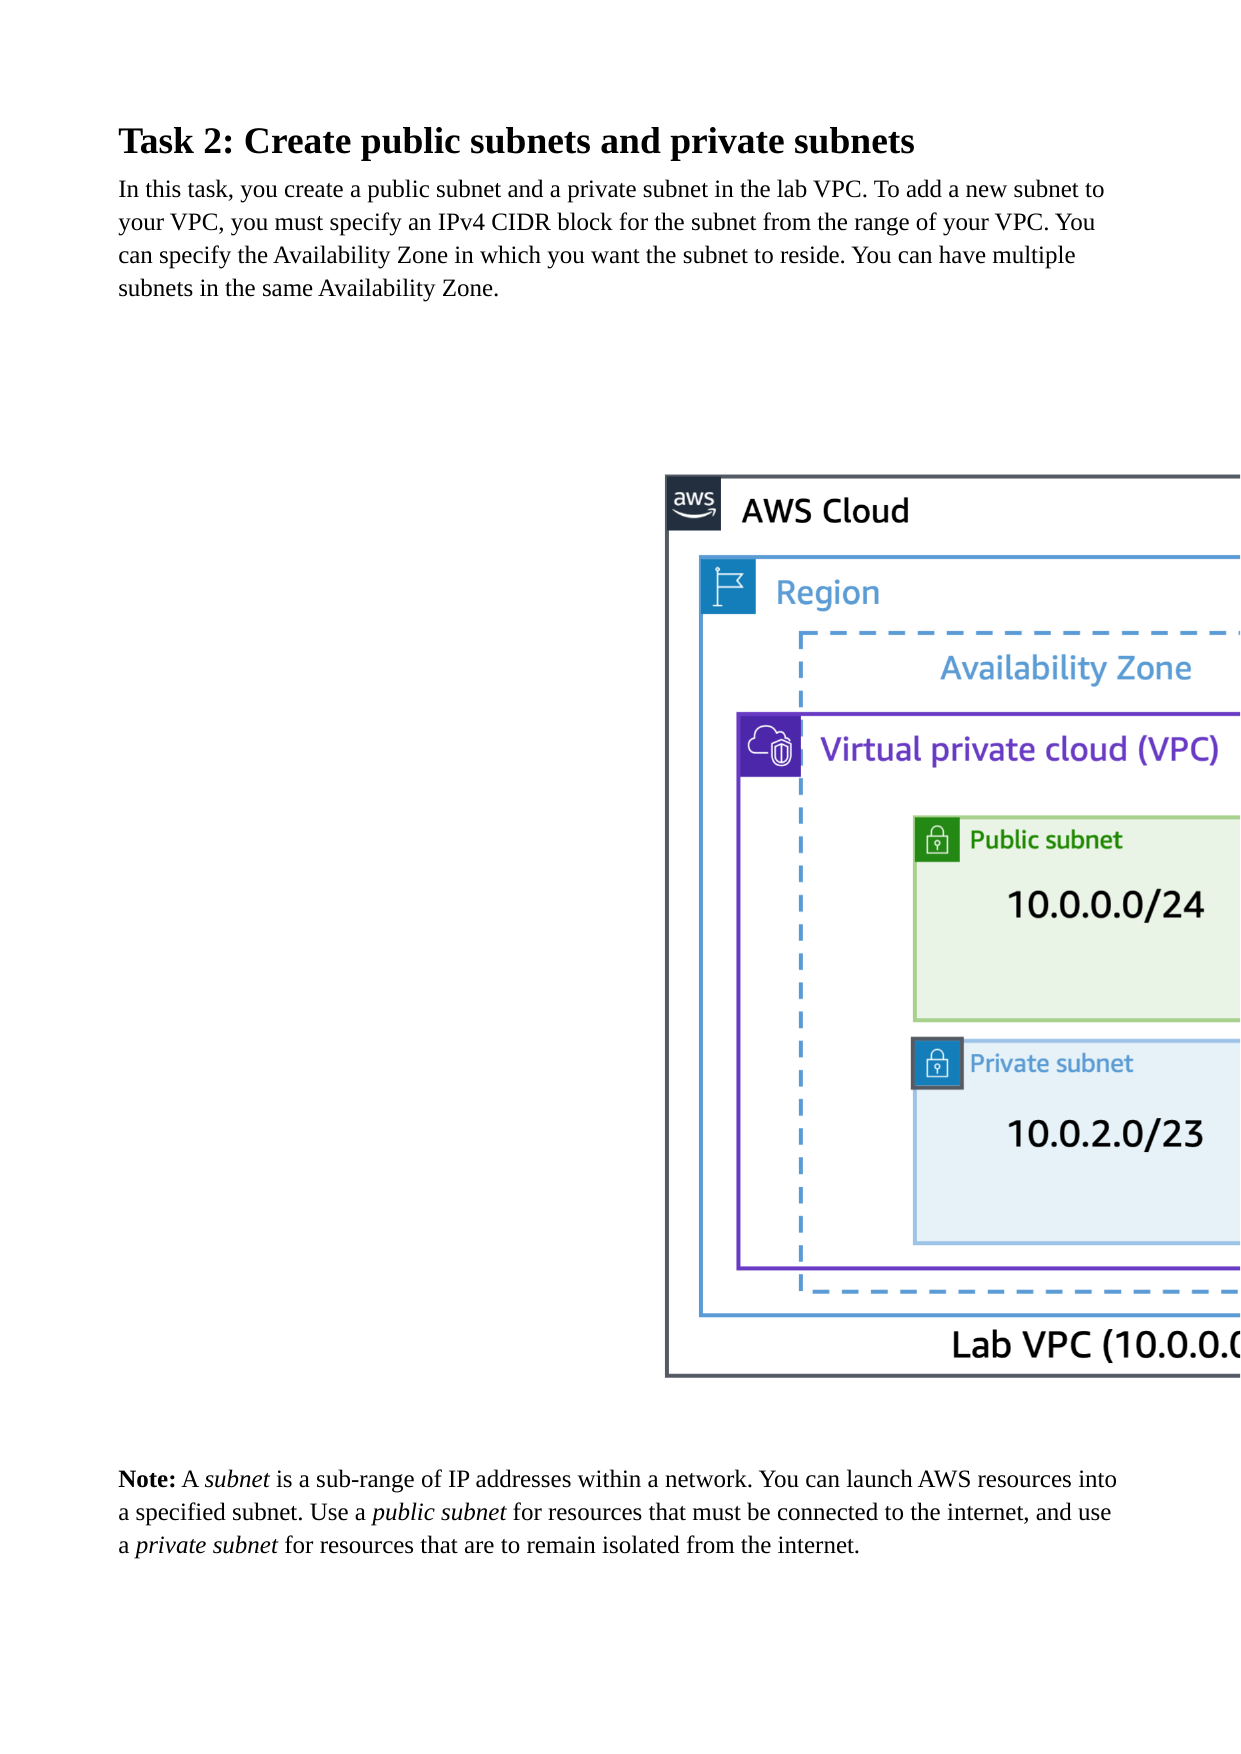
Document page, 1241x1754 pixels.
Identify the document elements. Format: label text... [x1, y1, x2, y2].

text Note: A subnet is a sub-range of IP addresses within a network. You can launch AWS resources into a specified subnet. Use a public subnet for resources that must be connected to the internet, and use a private subnet for resources that are to remain isolated from the internet. [118, 1464, 1122, 1559]
subtitle Task 2: Create public subnets and private subnets [118, 118, 1122, 161]
picture [118, 320, 1241, 1446]
text In this task, you create a public subnet and a private subnet in the lab VPC. To add a new subnet to your VPC, you must specify an IPv4 CIDR block for the subnet from the range of your VPC. You can specify the Availability Zone in which you want the subnet to reside. You can have multiple subnets in the same Availability Zone. [118, 174, 1122, 302]
